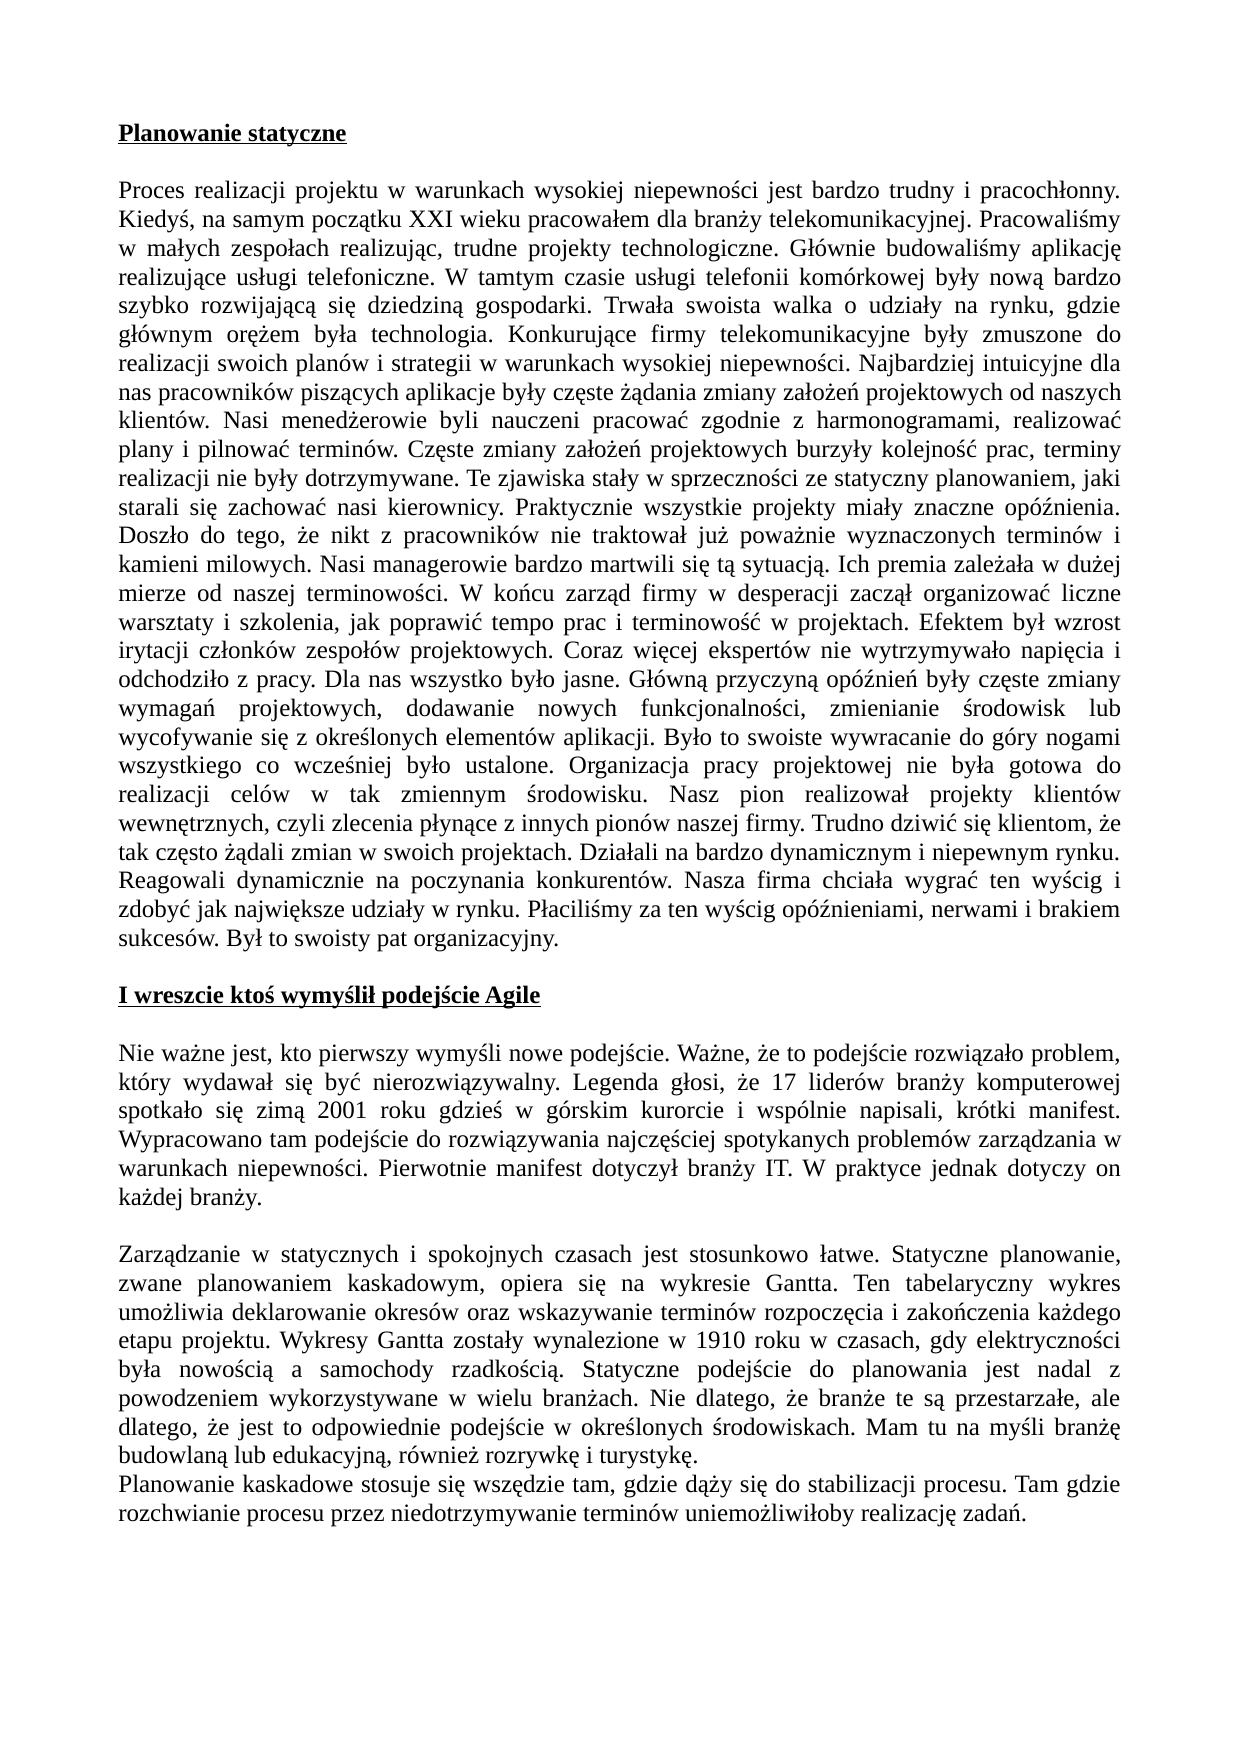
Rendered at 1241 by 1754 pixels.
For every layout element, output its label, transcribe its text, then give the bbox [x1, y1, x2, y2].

text I wreszcie ktoś wymyślił podejście Agile [118, 981, 1122, 1009]
text Planowanie statyczne [118, 118, 1122, 147]
text Proces realizacji projektu w warunkach wysokiej niepewności jest bardzo trudny i pracochłonny. Kiedyś, na samym początku XXI wieku pracowałem dla branży telekomunikacyjnej. Pracowaliśmy w małych zespołach realizując, trudne projekty technologiczne. Głównie budowaliśmy aplikację realizujące usługi telefoniczne. W tamtym czasie usługi telefonii komórkowej były nową bardzo szybko rozwijającą się dziedziną gospodarki. Trwała swoista walka o udziały na rynku, gdzie głównym orężem była technologia. Konkurujące firmy telekomunikacyjne były zmuszone do realizacji swoich planów i strategii w warunkach wysokiej niepewności. Najbardziej intuicyjne dla nas pracowników piszących aplikacje były częste żądania zmiany założeń projektowych od naszych klientów. Nasi menedżerowie byli nauczeni pracować zgodnie z harmonogramami, realizować plany i pilnować terminów. Częste zmiany założeń projektowych burzyły kolejność prac, terminy realizacji nie były dotrzymywane. Te zjawiska stały w sprzeczności ze statyczny planowaniem, jaki starali się zachować nasi kierownicy. Praktycznie wszystkie projekty miały znaczne opóźnienia. Doszło do tego, że nikt z pracowników nie traktował już poważnie wyznaczonych terminów i kamieni milowych. Nasi managerowie bardzo martwili się tą sytuacją. Ich premia zależała w dużej mierze od naszej terminowości. W końcu zarząd firmy w desperacji zaczął organizować liczne warsztaty i szkolenia, jak poprawić tempo prac i terminowość w projektach. Efektem był wzrost irytacji członków zespołów projektowych. Coraz więcej ekspertów nie wytrzymywało napięcia i odchodziło z pracy. Dla nas wszystko było jasne. Główną przyczyną opóźnień były częste zmiany wymagań projektowych, dodawanie nowych funkcjonalności, zmienianie środowisk lub wycofywanie się z określonych elementów aplikacji. Było to swoiste wywracanie do góry nogami wszystkiego co wcześniej było ustalone. Organizacja pracy projektowej nie była gotowa do realizacji celów w tak zmiennym środowisku. Nasz pion realizował projekty klientów wewnętrznych, czyli zlecenia płynące z innych pionów naszej firmy. Trudno dziwić się klientom, że tak często żądali zmian w swoich projektach. Działali na bardzo dynamicznym i niepewnym rynku. Reagowali dynamicznie na poczynania konkurentów. Nasza firma chciała wygrać ten wyścig i zdobyć jak największe udziały w rynku. Płaciliśmy za ten wyścig opóźnieniami, nerwami i brakiem sukcesów. Był to swoisty pat organizacyjny. [118, 176, 1122, 952]
text Nie ważne jest, kto pierwszy wymyśli nowe podejście. Ważne, że to podejście rozwiązało problem, który wydawał się być nierozwiązywalny. Legenda głosi, że 17 liderów branży komputerowej spotkało się zimą 2001 roku gdzieś w górskim kurorcie i wspólnie napisali, krótki manifest. Wypracowano tam podejście do rozwiązywania najczęściej spotykanych problemów zarządzania w warunkach niepewności. Pierwotnie manifest dotyczył branży IT. W praktyce jednak dotyczy on każdej branży. [118, 1038, 1122, 1211]
text Zarządzanie w statycznych i spokojnych czasach jest stosunkowo łatwe. Statyczne planowanie, zwane planowaniem kaskadowym, opiera się na wykresie Gantta. Ten tabelaryczny wykres umożliwia deklarowanie okresów oraz wskazywanie terminów rozpoczęcia i zakończenia każdego etapu projektu. Wykresy Gantta zostały wynalezione w 1910 roku w czasach, gdy elektryczności była nowością a samochody rzadkością. Statyczne podejście do planowania jest nadal z powodzeniem wykorzystywane w wielu branżach. Nie dlatego, że branże te są przestarzałe, ale dlatego, że jest to odpowiednie podejście w określonych środowiskach. Mam tu na myśli branżę budowlaną lub edukacyjną, również rozrywkę i turystykę. [118, 1239, 1122, 1469]
text Planowanie kaskadowe stosuje się wszędzie tam, gdzie dąży się do stabilizacji procesu. Tam gdzie rozchwianie procesu przez niedotrzymywanie terminów uniemożliwiłoby realizację zadań. [118, 1469, 1122, 1527]
